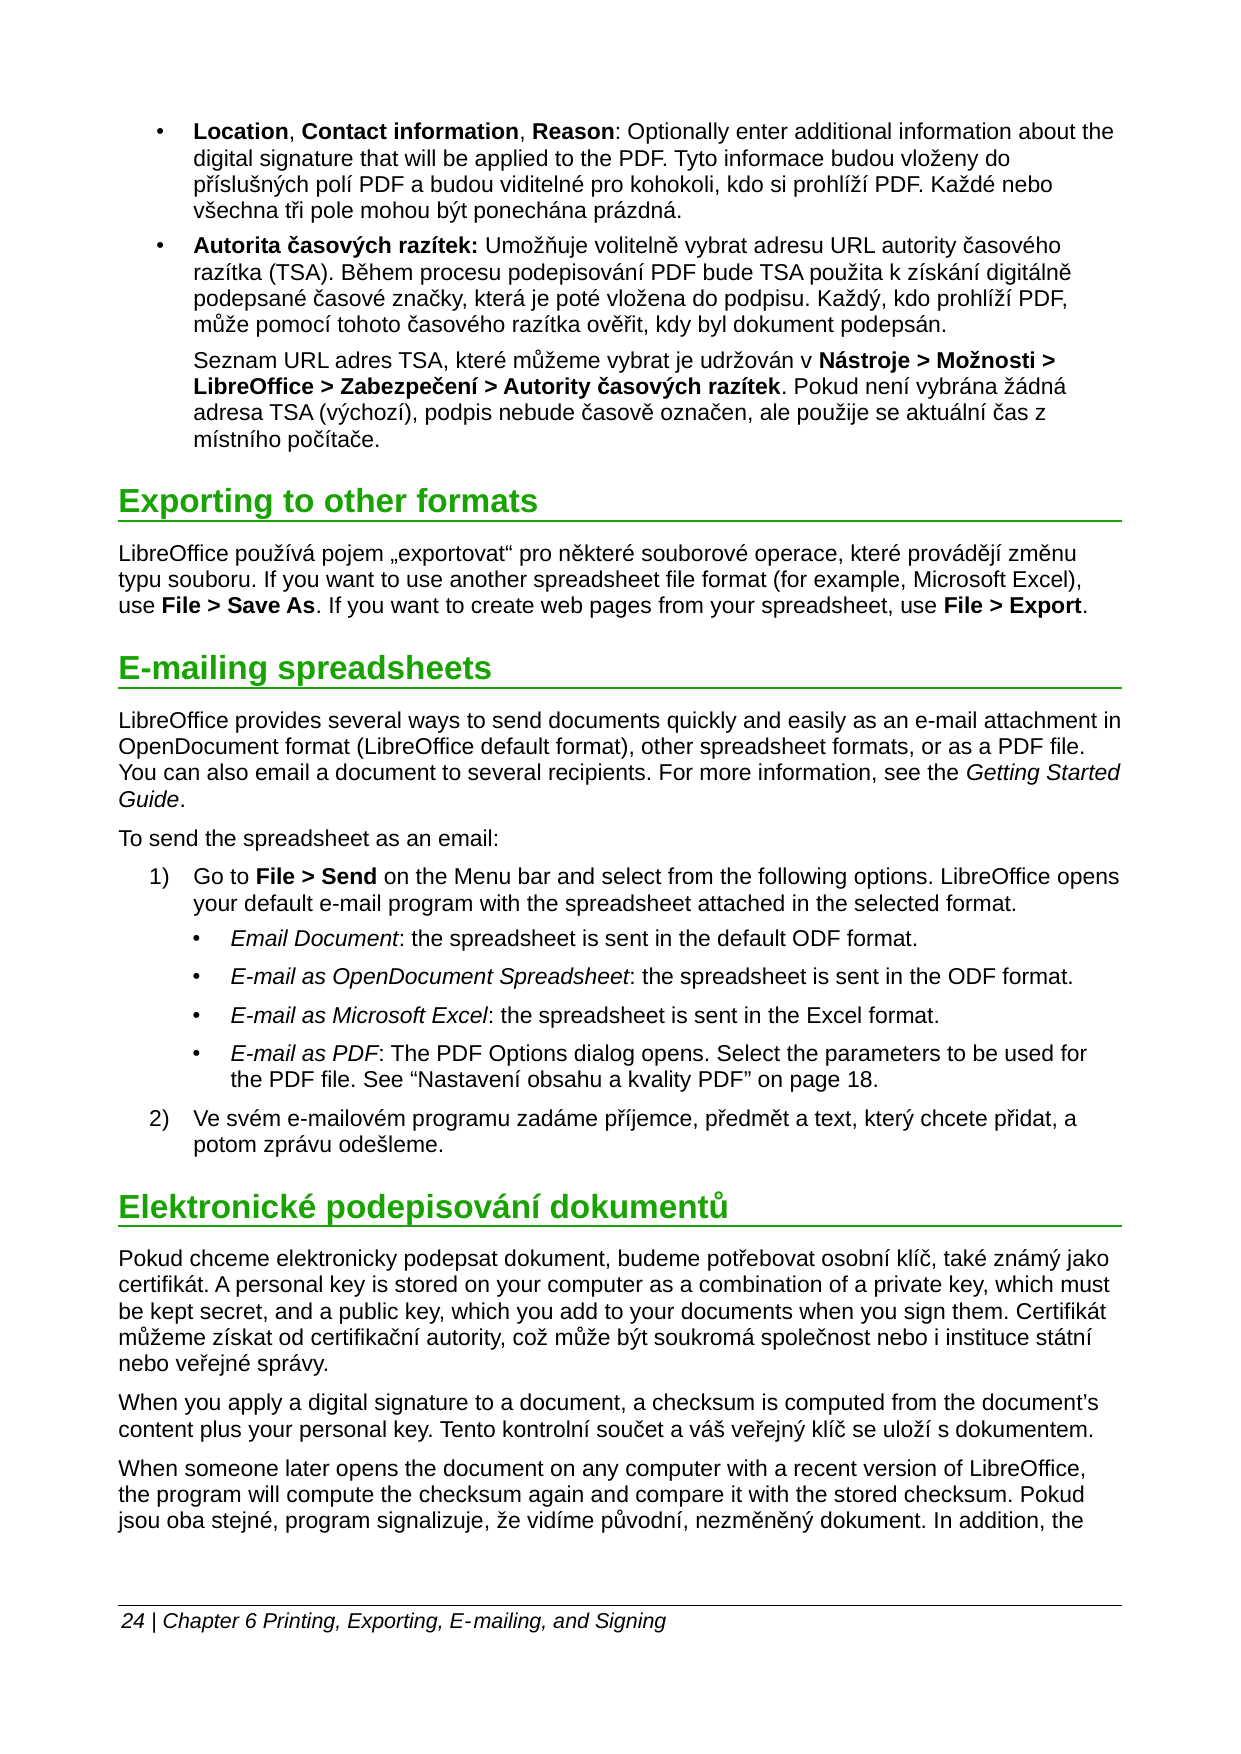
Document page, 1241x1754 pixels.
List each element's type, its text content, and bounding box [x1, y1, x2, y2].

list Go to File > Send on the Menu bar and select from the following options. LibreOffice opens your default e-mail program with the spreadsheet attached in the selected format. [169, 863, 1122, 916]
list E-mail as OpenDocument Spreadsheet: the spreadsheet is sent in the ODF format. [192, 963, 1122, 989]
subtitle E-mailing spreadsheets [118, 648, 1122, 687]
text To send the spreadsheet as an email: [118, 824, 1122, 851]
text When you apply a digital signature to a document, a checksum is computed from the document’s content plus your personal key. Tento kontrolní součet a váš veřejný klíč se uloží s dokumentem. [118, 1389, 1122, 1442]
list Ve svém e-mailovém programu zadáme příjemce, předmět a text, který chcete přidat, a potom zprávu odešleme. [169, 1104, 1122, 1157]
subtitle Elektronické podepisování dokumentů [118, 1187, 1122, 1225]
text LibreOffice provides several ways to send documents quickly and easily as an e-mail attachment in OpenDocument format (LibreOffice default format), other spreadsheet formats, or as a PDF file. You can also email a document to several recipients. For more information, see the Getting Started Guide. [118, 707, 1122, 812]
subtitle Exporting to other formats [118, 482, 1122, 520]
list Seznam URL adres TSA, které můžeme vybrat je udržován v Nástroje > Možnosti > LibreOffice > Zabezpečení > Autority časových razítek. Pokud není vybrána žádná adresa TSA (výchozí), podpis nebude časově označen, ale použije se aktuální čas z místního počítače. [156, 347, 1122, 452]
list E-mail as PDF: The PDF Options dialog opens. Select the parameters to be used for the PDF file. See “Controlling PDF content and quality” on page 18. [192, 1040, 1122, 1093]
list E-mail as Microsoft Excel: the spreadsheet is sent in the Excel format. [192, 1002, 1122, 1028]
text LibreOffice používá pojem „exportovat“ pro některé souborové operace, které provádějí změnu typu souboru. If you want to use another spreadsheet file format (for example, Microsoft Excel), use File > Save As. If you want to create web pages from your spreadsheet, use File > Export. [118, 540, 1122, 619]
list Email Document: the spreadsheet is sent in the default ODF format. [192, 925, 1122, 951]
text Pokud chceme elektronicky podepsat dokument, budeme potřebovat osobní klíč, také známý jako certifikát. A personal key is stored on your computer as a combination of a private key, which must be kept secret, and a public key, which you add to your documents when you sign them. Certifikát můžeme získat od certifikační autority, což může být soukromá společnost nebo i instituce státní nebo veřejné správy. [118, 1245, 1122, 1377]
text When someone later opens the document on any computer with a recent version of LibreOffice, the program will compute the checksum again and compare it with the stored checksum. Pokud jsou oba stejné, program signalizuje, že vidíme původní, nezměněný dokument. In addition, the [118, 1454, 1122, 1533]
list Location, Contact information, Reason: Optionally enter additional information about the digital signature that will be applied to the PDF. Tyto informace budou vloženy do příslušných polí PDF a budou viditelné pro kohokoli, kdo si prohlíží PDF. Každé nebo všechna tři pole mohou být ponechána prázdná. [156, 118, 1122, 223]
list Autorita časových razítek: Umožňuje volitelně vybrat adresu URL autority časového razítka (TSA). Během procesu podepisování PDF bude TSA použita k získání digitálně podepsané časové značky, která je poté vložena do podpisu. Každý, kdo prohlíží PDF, může pomocí tohoto časového razítka ověřit, kdy byl dokument podepsán. [156, 232, 1122, 338]
